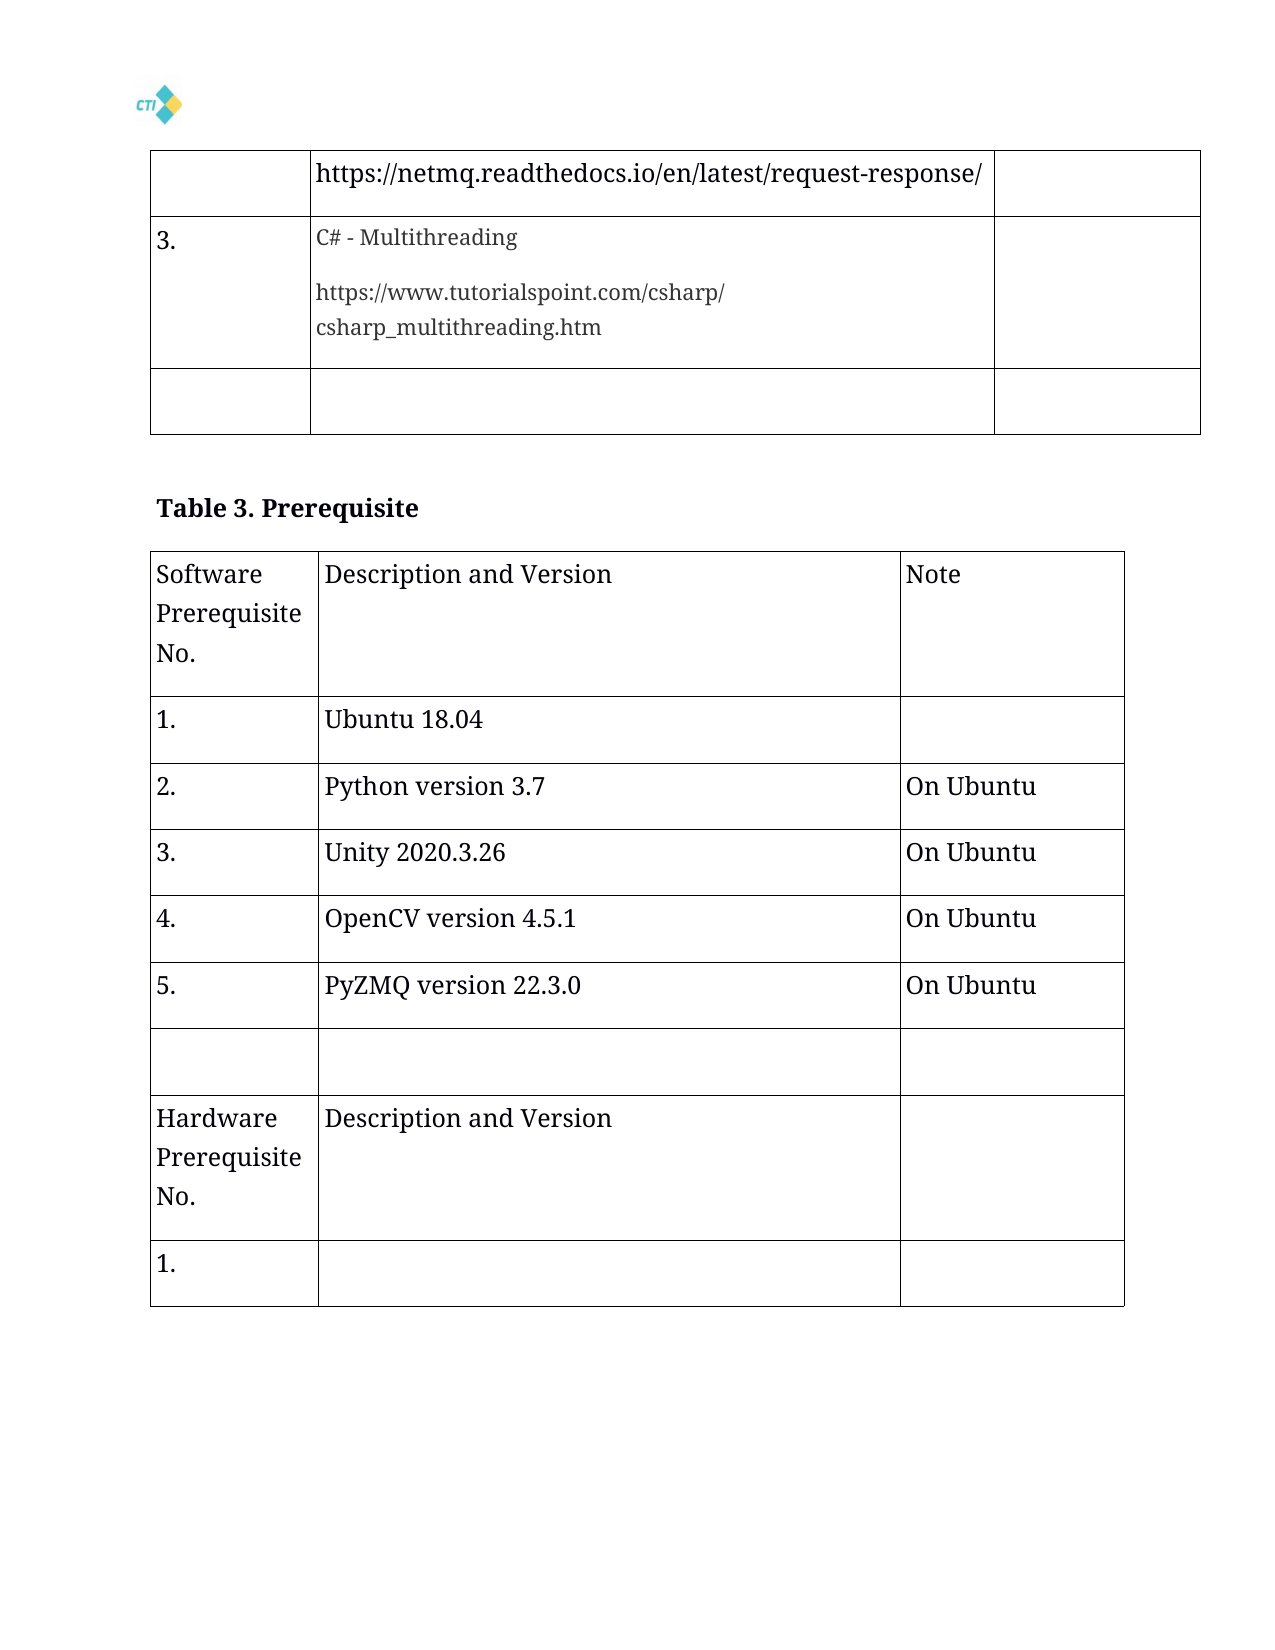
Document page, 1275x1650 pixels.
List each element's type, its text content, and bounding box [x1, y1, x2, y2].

table_cell [151, 151, 310, 216]
table_cell [151, 369, 310, 434]
table_cell Hardware Prerequisite No. [151, 1096, 318, 1239]
table_cell 1. [151, 697, 318, 762]
table_cell [151, 1029, 318, 1095]
table_cell 4. [151, 896, 318, 962]
table_cell [311, 369, 994, 434]
table_cell Ubuntu 18.04 [319, 697, 900, 762]
table_cell 3. [151, 830, 318, 895]
table_cell On Ubuntu [901, 764, 1124, 829]
table_cell 5. [151, 963, 318, 1028]
table_cell [995, 217, 1200, 368]
table_cell C# - Multithreading https://www.tutorialspoint.com/csharp/csharp_multithreading.htm [311, 217, 994, 368]
table_cell Description and Version [319, 1096, 900, 1239]
table_cell Unity 2020.3.26 [319, 830, 900, 895]
table_cell https://netmq.readthedocs.io/en/latest/request-response/ [311, 151, 994, 216]
table_cell [319, 1241, 900, 1306]
table_cell On Ubuntu [901, 896, 1124, 962]
table_cell [995, 151, 1200, 216]
table_cell [901, 1096, 1124, 1239]
table_cell [995, 369, 1200, 434]
table_cell On Ubuntu [901, 963, 1124, 1028]
table_cell [319, 1029, 900, 1095]
table_cell OpenCV version 4.5.1 [319, 896, 900, 962]
text Table 3. Prerequisite [150, 491, 1125, 525]
picture [134, 75, 183, 126]
table_cell On Ubuntu [901, 830, 1124, 895]
table_cell PyZMQ version 22.3.0 [319, 963, 900, 1028]
table_cell [901, 697, 1124, 762]
table_cell [901, 1029, 1124, 1095]
table_cell Python version 3.7 [319, 764, 900, 829]
table_cell 2. [151, 764, 318, 829]
table_cell [901, 1241, 1124, 1306]
table_header Note [901, 552, 1124, 696]
table_header Software Prerequisite No. [151, 552, 318, 696]
table_cell 1. [151, 1241, 318, 1306]
table_header Description and Version [319, 552, 900, 696]
table_cell 3. [151, 217, 310, 368]
